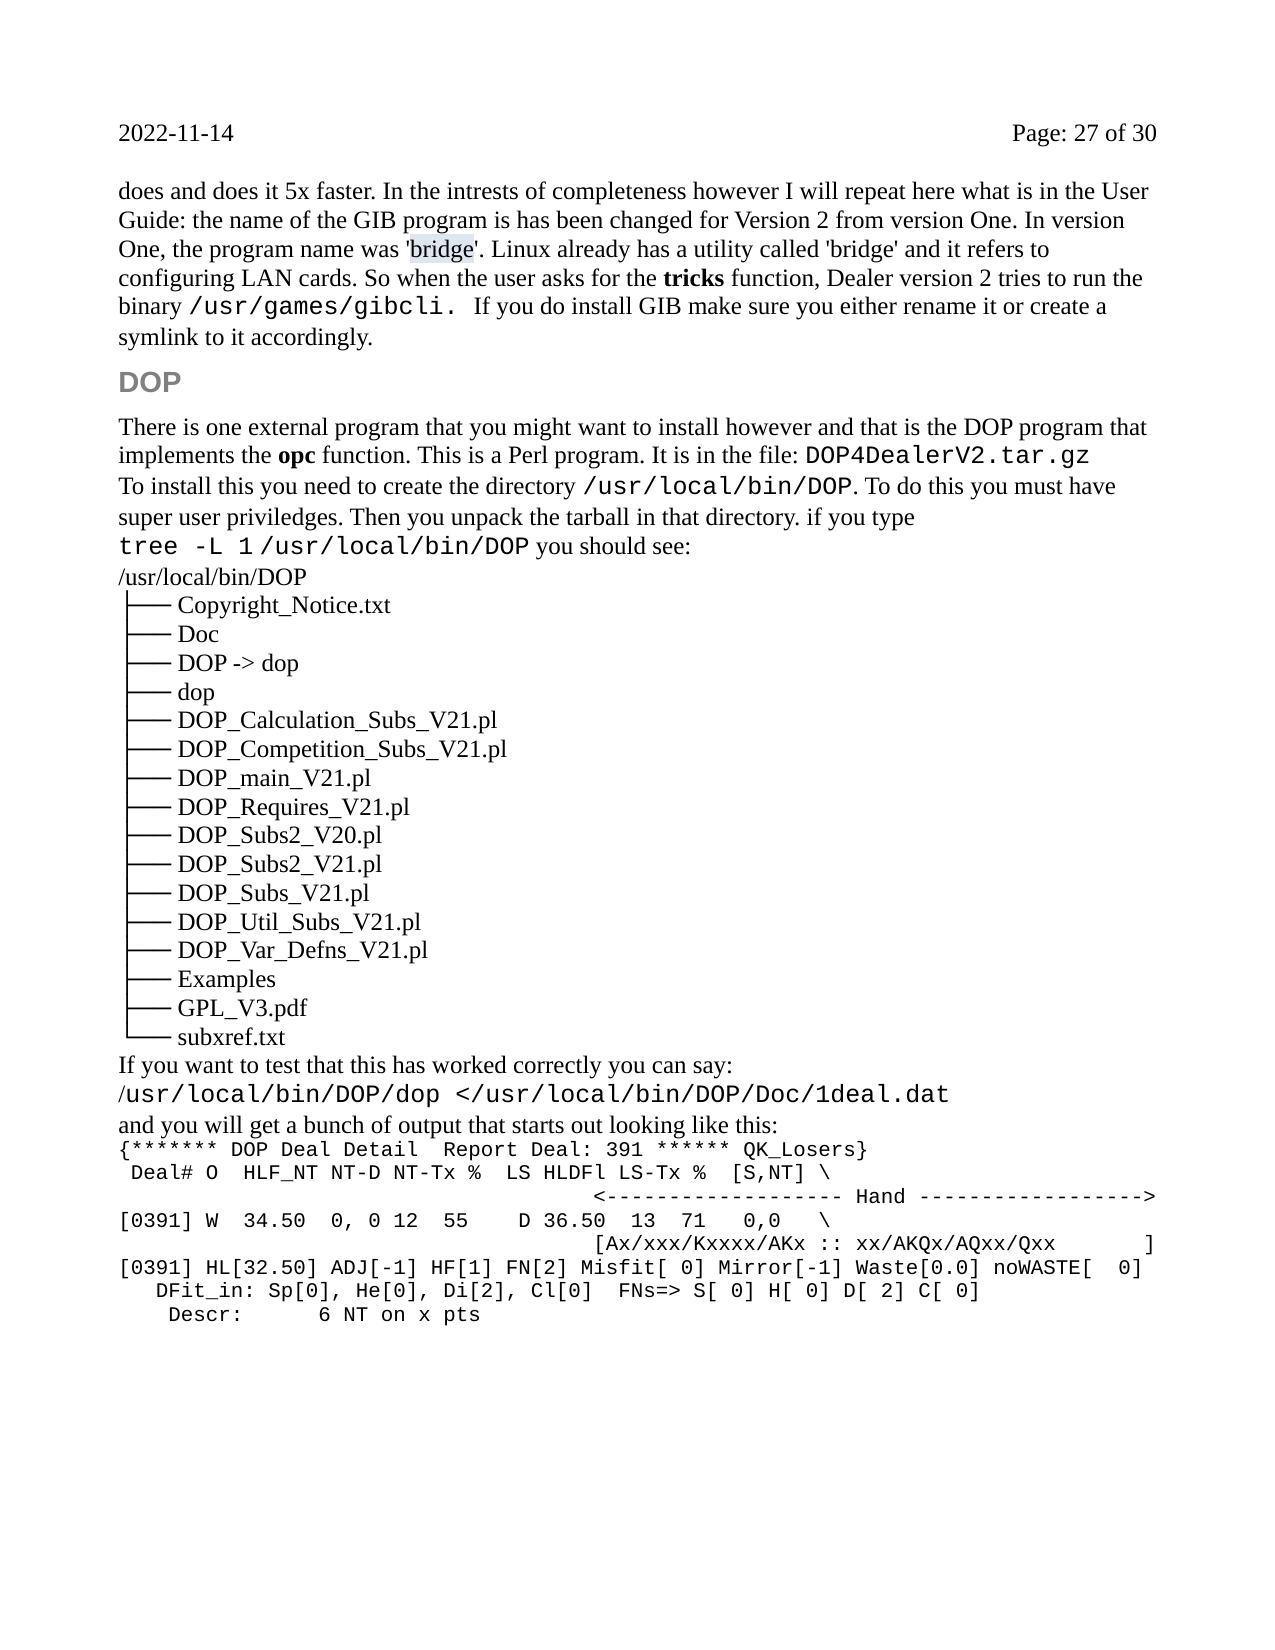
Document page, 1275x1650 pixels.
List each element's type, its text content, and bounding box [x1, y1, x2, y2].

text ├── Examples [128, 964, 1157, 993]
text ├── DOP_main_V21.pl [128, 763, 1157, 792]
text Descr: 6 NT on x pts [118, 1304, 1157, 1328]
text DFit_in: Sp[0], He[0], Di[2], Cl[0] FNs=> S[ 0] H[ 0] D[ 2] C[ 0] [118, 1281, 1157, 1304]
text ├── DOP_Requires_V21.pl [128, 792, 1157, 820]
text Deal# O HLF_NT NT-D NT-Tx % LS HLDFl LS-Tx % [S,NT] \ [118, 1162, 1157, 1186]
text ├── Copyright_Notice.txt [128, 590, 1157, 619]
subtitle DOP [118, 366, 1157, 399]
text ├── DOP_Subs2_V20.pl [128, 820, 1157, 849]
text ├── DOP_Var_Defns_V21.pl [128, 935, 1157, 964]
text ├── Doc [118, 619, 126, 648]
text If you want to test that this has worked correctly you can say: [118, 1050, 1157, 1079]
text ├── dop [128, 677, 1157, 705]
text To install this you need to create the directory /usr/local/bin/DOP. To do this you must have super user priviledges. Then you unpack the tarball in that directory. if you type [118, 471, 1157, 531]
text ├── DOP -> dop [128, 648, 1157, 677]
text {******* DOP Deal Detail Report Deal: 391 ****** QK_Losers} [118, 1139, 1157, 1162]
text <------------------- Hand ------------------> [118, 1186, 1157, 1209]
text ├── DOP_Subs2_V21.pl [128, 849, 1157, 878]
text does and does it 5x faster. In the intrests of completeness however I will repeat here what is in the User Guide: the name of the GIB program is has been changed for Version 2 from version One. In version One, the program name was 'bridge'. Linux already has a utility called 'bridge' and it refers to configuring LAN cards. So when the user asks for the tricks function, Dealer version 2 tries to run the binary /usr/games/gibcli. If you do install GIB make sure you either rename it or create a symlink to it accordingly. [118, 176, 1157, 351]
text ├── DOP_Competition_Subs_V21.pl [128, 734, 1157, 763]
text ├── GPL_V3.pdf [128, 993, 1157, 1022]
text and you will get a bunch of output that starts out looking like this: [118, 1110, 1157, 1139]
text [Ax/xxx/Kxxxx/AKx :: xx/AKQx/AQxx/Qxx ] [118, 1233, 1157, 1257]
text ├── DOP_Subs_V21.pl [128, 878, 1157, 907]
text ├── DOP_Util_Subs_V21.pl [128, 907, 1157, 935]
text /usr/local/bin/DOP [118, 562, 1157, 590]
text /usr/local/bin/DOP/dop </usr/local/bin/DOP/Doc/1deal.dat [118, 1079, 1157, 1110]
text [0391] W 34.50 0, 0 12 55 D 36.50 13 71 0,0 \ [118, 1209, 1157, 1233]
text tree -L 1 /usr/local/bin/DOP you should see: [118, 531, 1157, 562]
text [0391] HL[32.50] ADJ[-1] HF[1] FN[2] Misfit[ 0] Mirror[-1] Waste[0.0] noWASTE[ 0] [118, 1257, 1157, 1281]
text There is one external program that you might want to install however and that is the DOP program that implements the opc function. This is a Perl program. It is in the file: DOP4DealerV2.tar.gz [118, 412, 1157, 471]
text ├── DOP_Calculation_Subs_V21.pl [128, 705, 1157, 734]
text ├── dop [118, 677, 126, 705]
text ├── Doc [128, 619, 1157, 648]
text └── subxref.txt [118, 1022, 1157, 1050]
